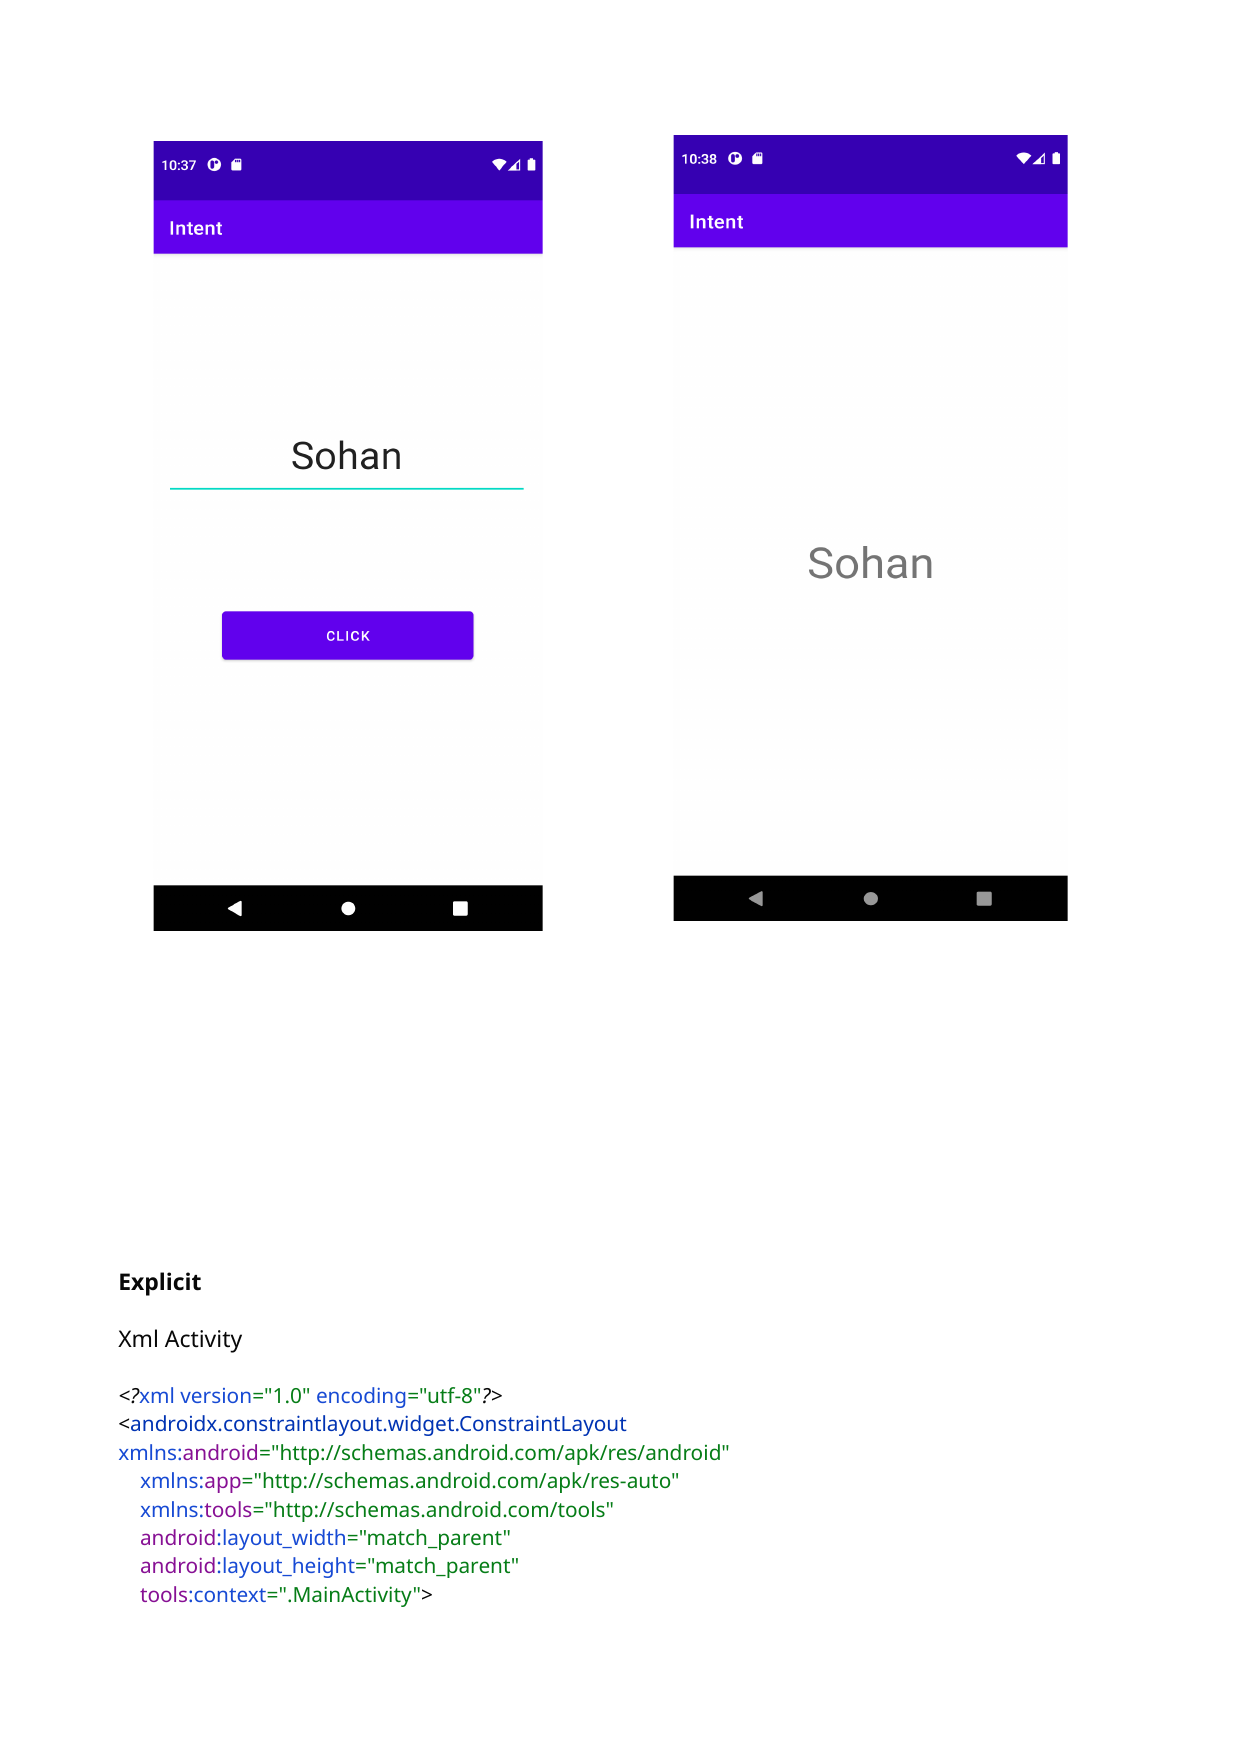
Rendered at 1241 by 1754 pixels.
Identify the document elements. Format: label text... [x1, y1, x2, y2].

picture [673, 135, 1068, 921]
text Explicit [118, 1266, 1122, 1297]
text Xml Activity [118, 1323, 1122, 1354]
text <?xml version="1.0" encoding="utf-8"?> <androidx.constraintlayout.widget.ConstraintLayout xmlns:android="http://schemas.android.com/apk/res/android" xmlns:app="http://schemas.android.com/apk/res-auto" xmlns:tools="http://schemas.android.com/tools" android:layout_width="match_parent" android:layout_height="match_parent" tools:context=".MainActivity"> [118, 1381, 1122, 1608]
picture [153, 141, 543, 931]
